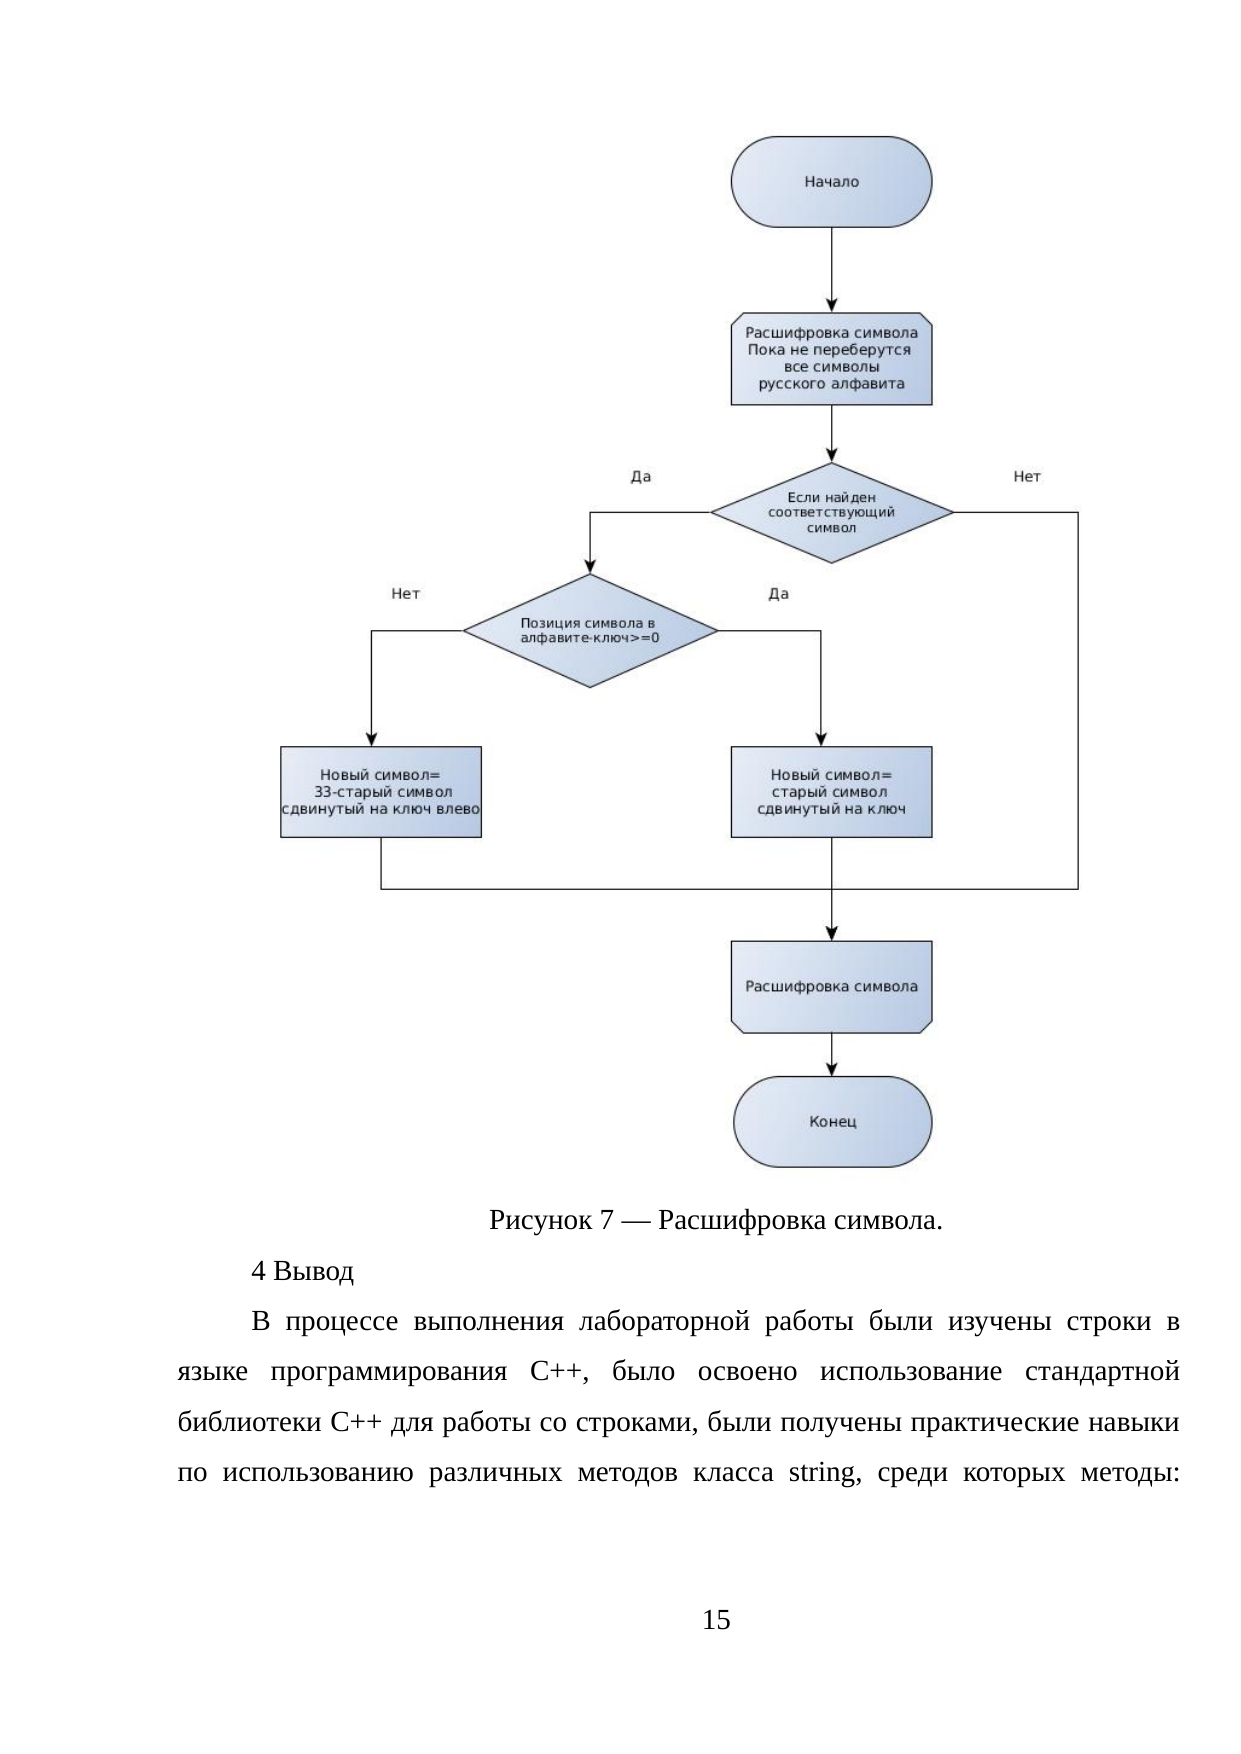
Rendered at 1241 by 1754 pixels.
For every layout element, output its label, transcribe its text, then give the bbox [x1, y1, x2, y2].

text 4 Вывод [177, 1253, 1181, 1286]
text В процессе выполнения лабораторной работы были изучены строки в языке программирования C++, было освоено использование стандартной библиотеки C++ для работы со строками, были получены практические навыки по использованию различных методов класса string, среди которых методы: [177, 1303, 1181, 1487]
text Рисунок 7 — Расшифровка символа. [177, 118, 1181, 1236]
picture [261, 118, 1097, 1186]
